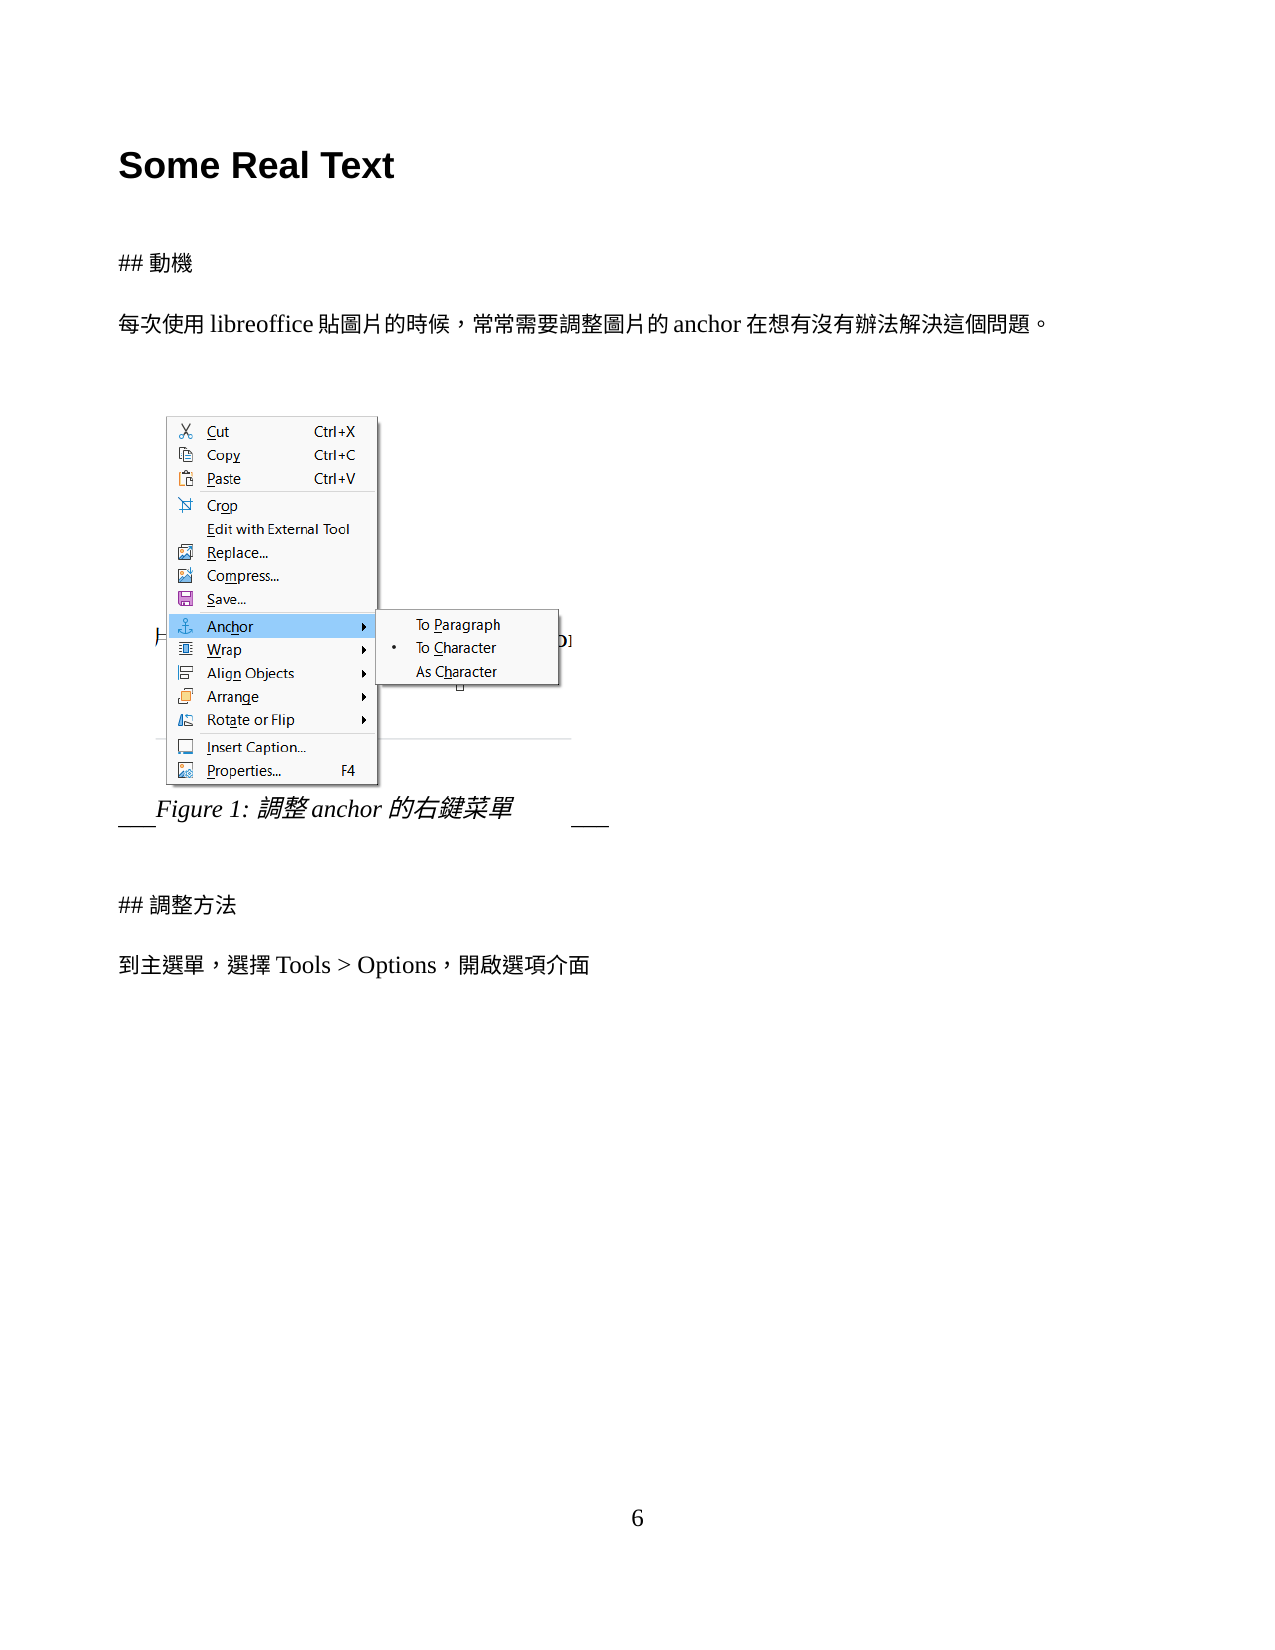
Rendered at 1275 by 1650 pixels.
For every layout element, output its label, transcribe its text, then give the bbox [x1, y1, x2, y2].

subtitle Some Real Text [118, 143, 1157, 186]
text ## 調整方法 [118, 888, 1157, 919]
text 每次使用libreoffice貼圖片的時候，常常需要調整圖片的anchor在想有沒有辦法解決這個問題。 [118, 307, 1157, 338]
picture [155, 379, 572, 789]
text 到主選單，選擇Tools > Options，開啟選項介面 [118, 948, 1157, 980]
text Figure 1: 調整anchor的右鍵菜單 [156, 789, 571, 825]
text ______ [118, 367, 1157, 830]
text ## 動機 [118, 246, 1157, 278]
